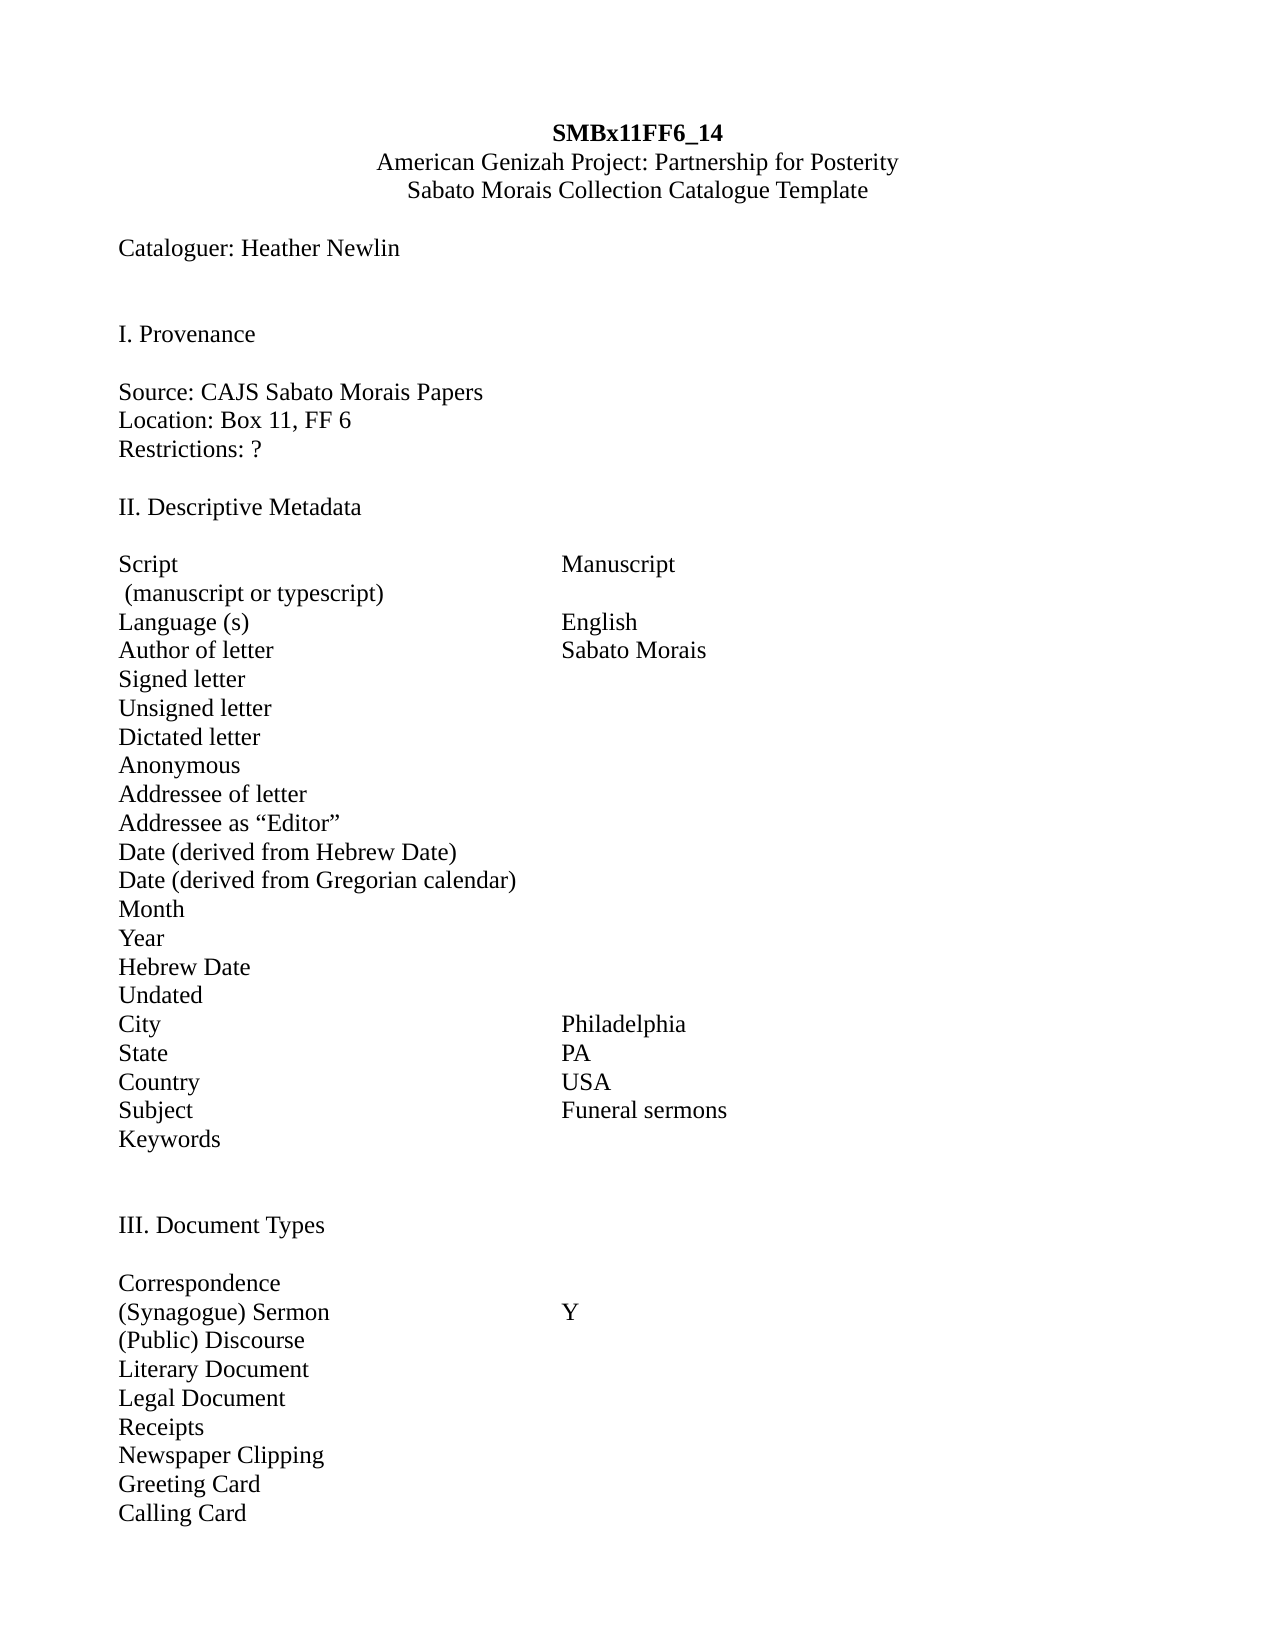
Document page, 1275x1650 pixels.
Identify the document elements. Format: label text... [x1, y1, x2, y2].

text Newspaper Clipping [118, 1441, 1157, 1469]
text State PA [118, 1038, 1157, 1067]
text Dictated letter [118, 722, 1157, 751]
text Country USA [118, 1067, 1157, 1096]
text (Public) Discourse [118, 1326, 1157, 1354]
text Source: CAJS Sabato Morais Papers [118, 377, 1157, 406]
text Addressee as “Editor” [118, 808, 1157, 837]
text Script Manuscript [118, 549, 1157, 578]
text Calling Card [118, 1498, 1157, 1527]
text Receipts [118, 1412, 1157, 1441]
text Date (derived from Gregorian calendar) [118, 866, 1157, 894]
text Year [118, 923, 1157, 952]
text Anonymous [118, 751, 1157, 779]
text Keywords [118, 1124, 1157, 1153]
text Unsigned letter [118, 693, 1157, 722]
text SMBx11FF6_14 [118, 118, 1157, 147]
text II. Descriptive Metadata [118, 492, 1157, 521]
text Subject Funeral sermons [118, 1096, 1157, 1124]
text American Genizah Project: Partnership for Posterity [118, 147, 1157, 176]
text Literary Document [118, 1354, 1157, 1383]
text Location: Box 11, FF 6 [118, 406, 1157, 434]
text III. Document Types [118, 1211, 1157, 1239]
text Hebrew Date [118, 952, 1157, 981]
text Cataloguer: Heather Newlin [118, 233, 1157, 262]
text Signed letter [118, 664, 1157, 693]
text Undated [118, 981, 1157, 1009]
text Correspondence [118, 1268, 1157, 1297]
text Language (s) English [118, 607, 1157, 636]
text Greeting Card [118, 1469, 1157, 1498]
text Addressee of letter [118, 779, 1157, 808]
text City Philadelphia [118, 1009, 1157, 1038]
text Month [118, 894, 1157, 923]
text Author of letter Sabato Morais [118, 636, 1157, 664]
text I. Provenance [118, 319, 1157, 348]
text Sabato Morais Collection Catalogue Template [118, 176, 1157, 204]
text (Synagogue) Sermon Y [118, 1297, 1157, 1326]
text Date (derived from Hebrew Date) [118, 837, 1157, 866]
text (manuscript or typescript) [118, 578, 1157, 607]
text Legal Document [118, 1383, 1157, 1412]
text Restrictions: ? [118, 434, 1157, 463]
